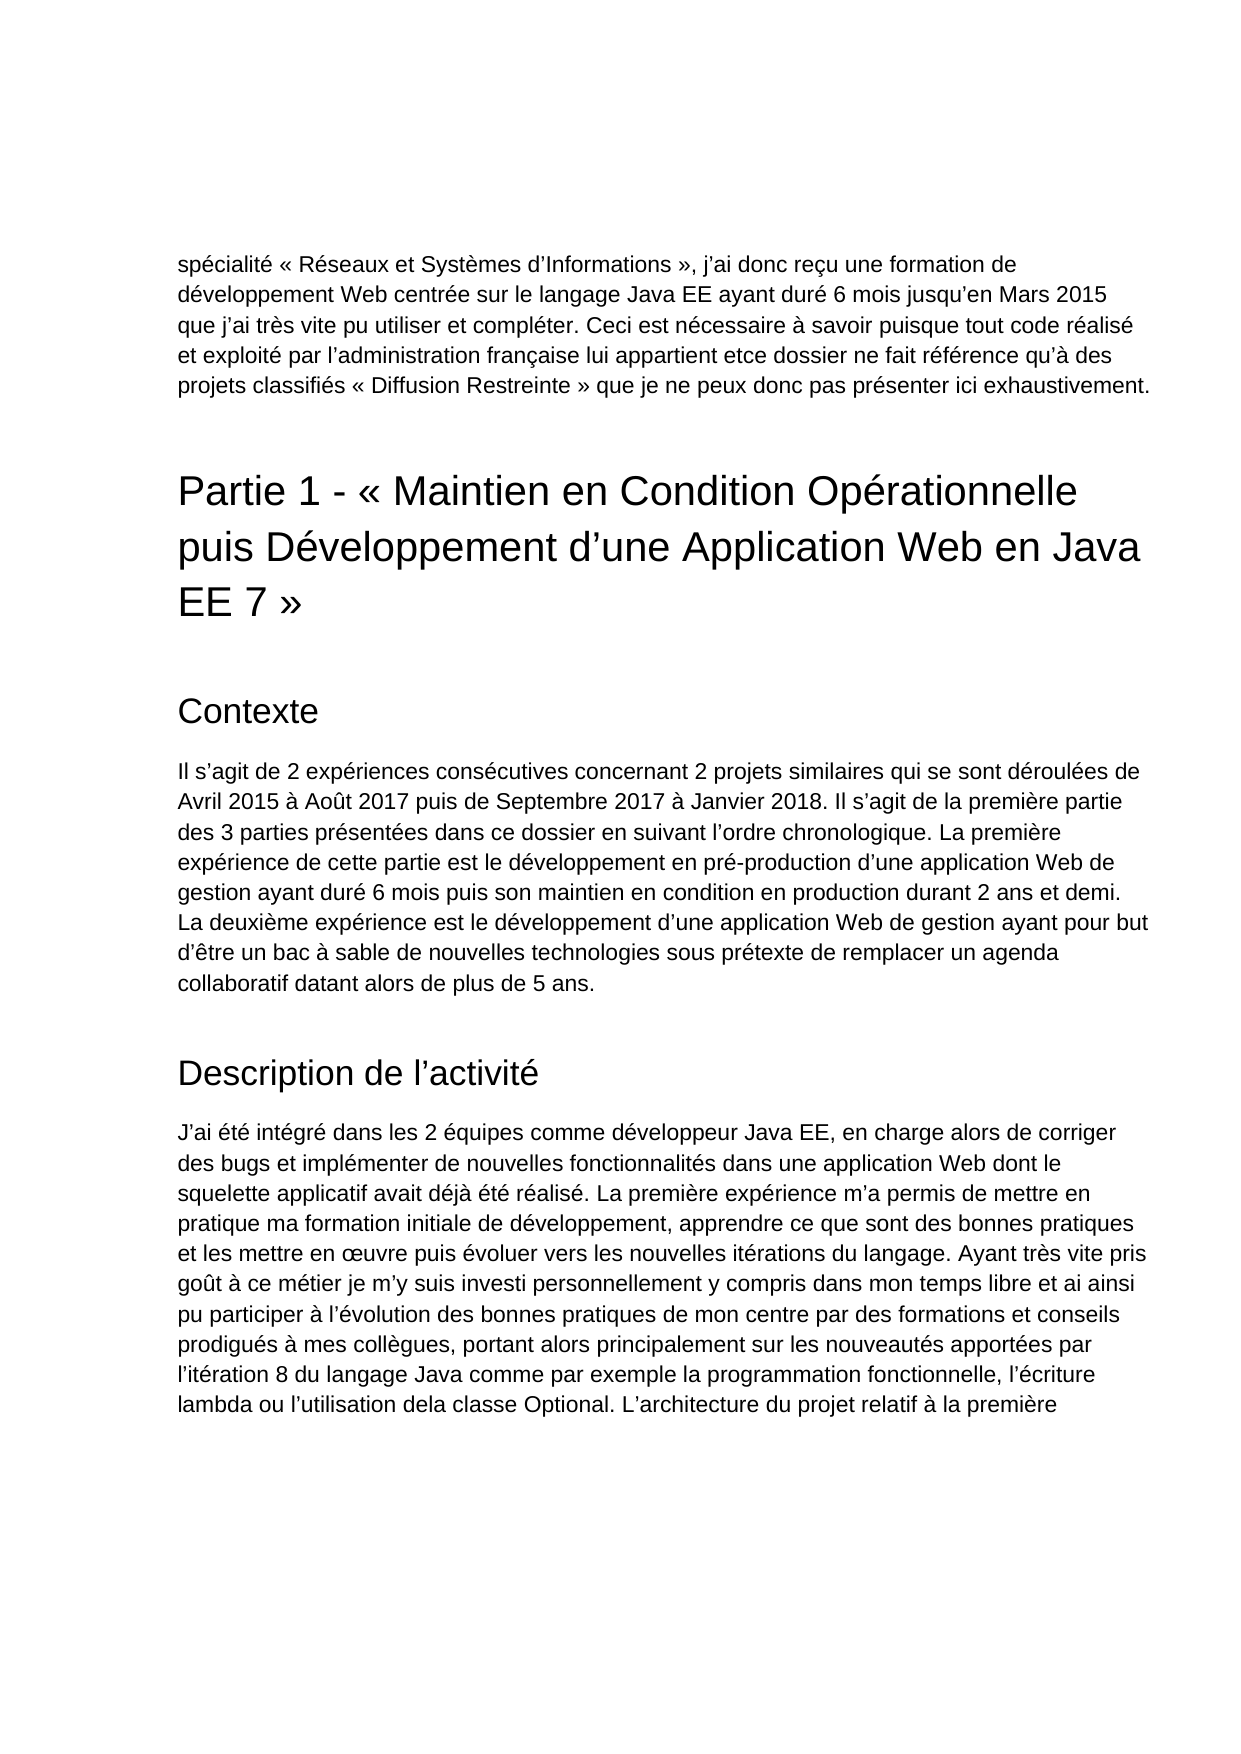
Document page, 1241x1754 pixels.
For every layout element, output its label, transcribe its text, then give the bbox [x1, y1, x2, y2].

text J’ai été intégré dans les 2 équipes comme développeur Java EE, en charge alors de corriger des bugs et implémenter de nouvelles fonctionnalités dans une application Web dont le squelette applicatif avait déjà été réalisé. La première expérience m’a permis de mettre en pratique ma formation initiale de développement, apprendre ce que sont des bonnes pratiques et les mettre en œuvre puis évoluer vers les nouvelles itérations du langage. Ayant très vite pris goût à ce métier je m’y suis investi personnellement y compris dans mon temps libre et ai ainsi pu participer à l’évolution des bonnes pratiques de mon centre par des formations et conseils prodigués à mes collègues, portant alors principalement sur les nouveautés apportées par l’itération 8 du langage Java comme par exemple la programmation fonctionnelle, l’écriture lambda ou l’utilisation dela classe Optional. L’architecture du projet relatif à la première [177, 1119, 1152, 1418]
text spécialité « Réseaux et Systèmes d’Informations », j’ai donc reçu une formation de développement Web ­centrée sur le langage Java EE ayant duré 6 mois jusqu’en Mars 2015 que j’ai très vite pu utiliser et compléter. Ceci est nécessaire à savoir puisque tout code réalisé et exploité par l’administration française lui appartient etce dossier ne fait référence qu’à des projets classifiés « Diffusion Restreinte » que je ne peux donc pas présenter ici exhaustivement. [177, 251, 1152, 398]
subtitle Partie 1 - « Maintien en Condition Opérationnelle puis Développement d’une Application Web en Java EE 7 » [177, 467, 1152, 625]
subtitle Description de l’activité [177, 1052, 1152, 1092]
subtitle Contexte [177, 690, 1152, 731]
text Il s’agit de 2 expériences consécutives concernant 2 projets similaires qui se sont déroulées de Avril 2015 à Août 2017 puis de Septembre 2017 à Janvier 2018. Il s’agit de la première partie des 3 parties présentées dans ce dossier en suivant l’ordre chronologique. La première expérience de cette partie est le développement en pré-production d’une application Web de gestion ayant duré 6 mois puis son maintien en condition en production durant 2 ans et demi. La deuxième expérience est le développement d’une application Web de gestion ayant pour but d’être un bac à sable de nouvelles technologies sous prétexte de remplacer un agenda collaboratif datant alors de plus de 5 ans. [177, 758, 1152, 996]
